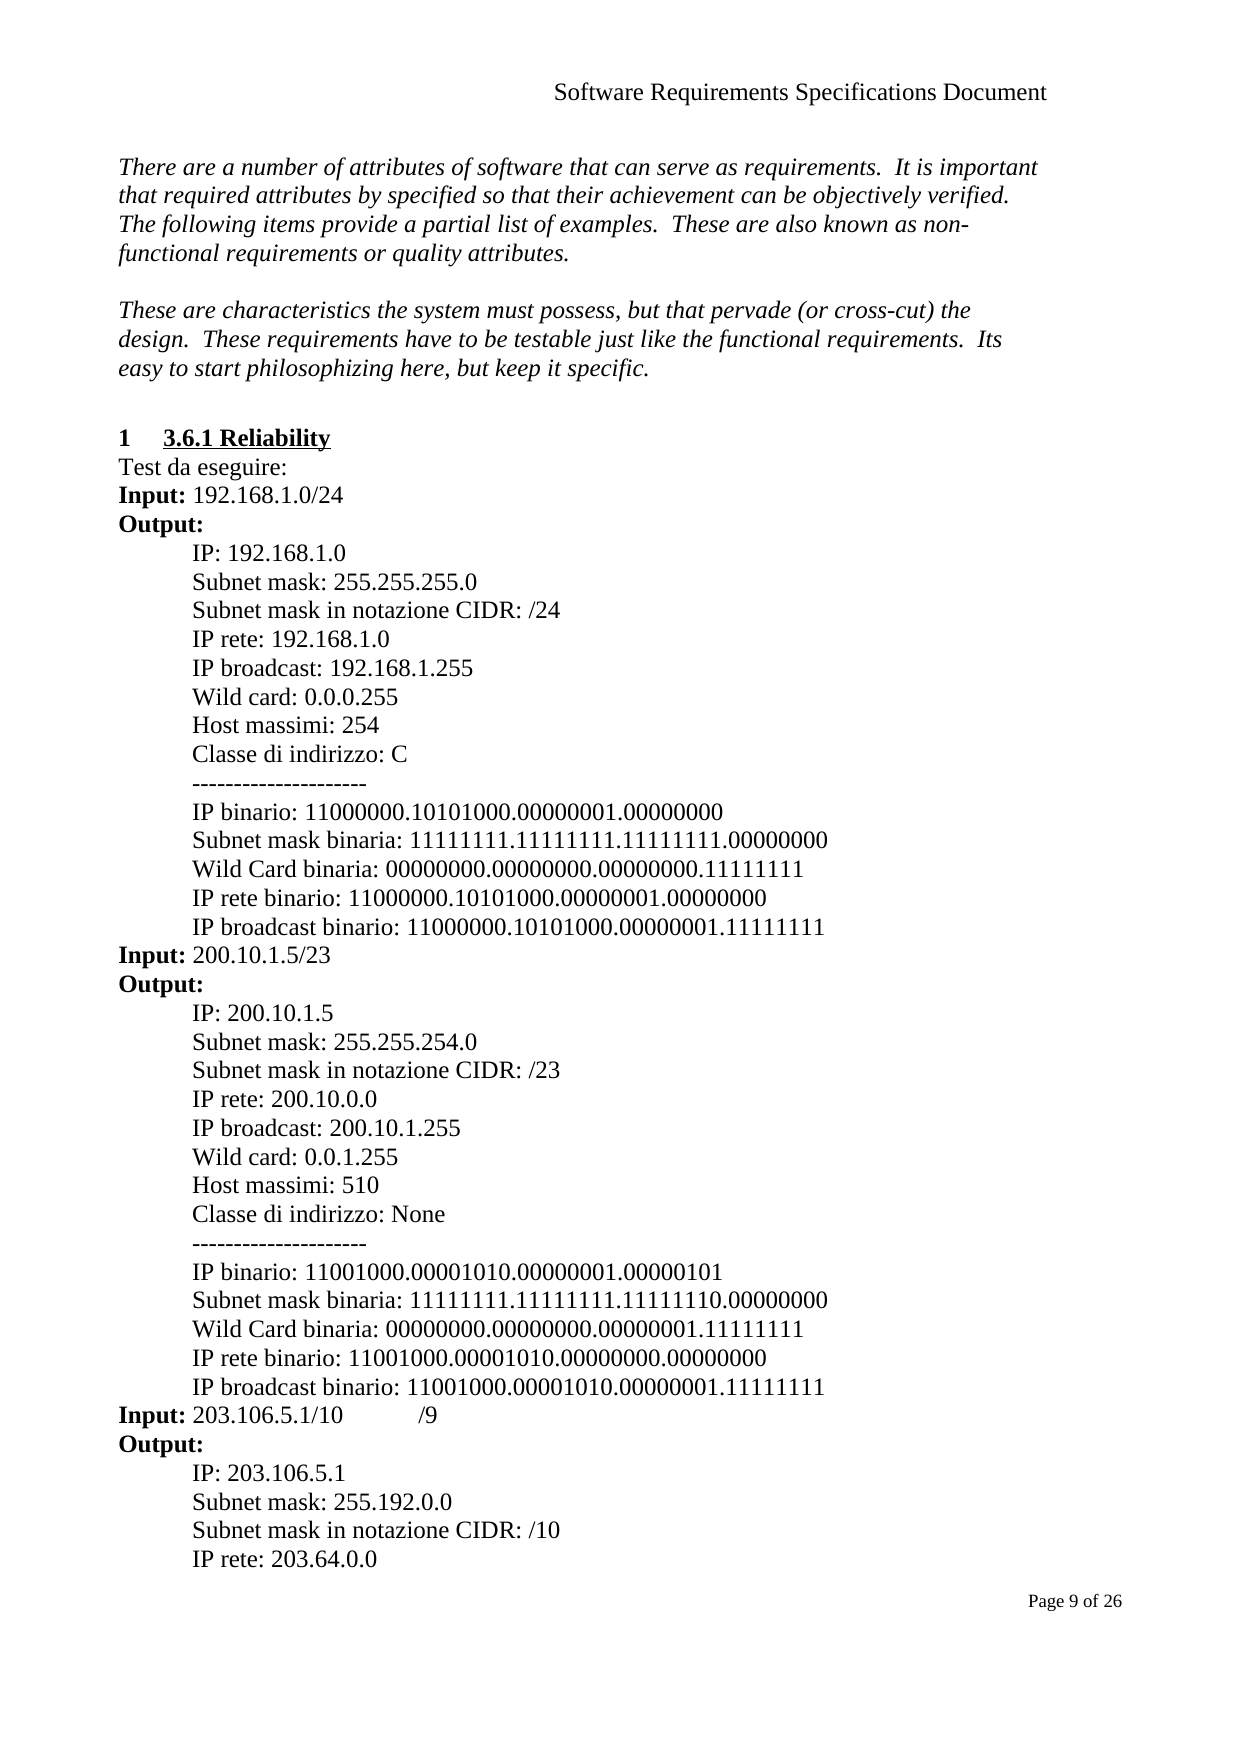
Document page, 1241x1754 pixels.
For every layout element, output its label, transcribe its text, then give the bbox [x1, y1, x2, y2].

text Input: 203.106.5.1/10 /9 Output: [118, 1401, 1122, 1458]
text IP broadcast binario: 11000000.10101000.00000001.11111111 [192, 912, 1122, 941]
text Classe di indirizzo: C [192, 739, 1122, 768]
text IP binario: 11001000.00001010.00000001.00000101 [192, 1257, 1122, 1286]
text Subnet mask: 255.192.0.0 [192, 1487, 1122, 1516]
text IP rete: 203.64.0.0 [192, 1544, 1122, 1573]
text These are characteristics the system must possess, but that pervade (or cross-cut) the design. These requirements have to be testable just like the functional requirements. Its easy to start philosophizing here, but keep it specific. [118, 296, 1047, 382]
text Wild card: 0.0.1.255 [192, 1142, 1122, 1171]
text Input: 192.168.1.0/24 Output: [118, 481, 1122, 538]
text IP rete binario: 11000000.10101000.00000001.00000000 [192, 883, 1122, 912]
text IP rete binario: 11001000.00001010.00000000.00000000 [192, 1343, 1122, 1372]
text Subnet mask binaria: 11111111.11111111.11111111.00000000 [192, 826, 1122, 854]
text IP: 200.10.1.5 [192, 998, 1122, 1027]
text Subnet mask binaria: 11111111.11111111.11111110.00000000 [192, 1286, 1122, 1314]
text Input: 200.10.1.5/23 Output: [118, 941, 1122, 998]
text Subnet mask: 255.255.254.0 [192, 1027, 1122, 1056]
text Subnet mask: 255.255.255.0 [192, 567, 1122, 596]
text Test da eseguire: [118, 452, 1047, 481]
text Host massimi: 510 [192, 1171, 1122, 1199]
text IP broadcast: 200.10.1.255 [192, 1113, 1122, 1142]
text IP rete: 192.168.1.0 [192, 624, 1122, 653]
text --------------------- [192, 768, 1122, 797]
text There are a number of attributes of software that can serve as requirements. It is important that required attributes by specified so that their achievement can be objectively verified. The following items provide a partial list of examples. These are also known as non-functional requirements or quality attributes. [118, 152, 1047, 267]
text Host massimi: 254 [192, 711, 1122, 739]
text IP binario: 11000000.10101000.00000001.00000000 [192, 797, 1122, 826]
text IP: 192.168.1.0 [192, 538, 1122, 567]
text Wild Card binaria: 00000000.00000000.00000000.11111111 [192, 854, 1122, 883]
text Subnet mask in notazione CIDR: /24 [192, 596, 1122, 624]
text IP: 203.106.5.1 [192, 1458, 1122, 1487]
text Wild Card binaria: 00000000.00000000.00000001.11111111 [192, 1314, 1122, 1343]
list 3.6.1 Reliability [118, 423, 1122, 452]
text Subnet mask in notazione CIDR: /10 [192, 1516, 1122, 1544]
text IP rete: 200.10.0.0 [192, 1084, 1122, 1113]
text IP broadcast binario: 11001000.00001010.00000001.11111111 [192, 1372, 1122, 1401]
text --------------------- [192, 1228, 1122, 1257]
text Subnet mask in notazione CIDR: /23 [192, 1056, 1122, 1084]
text Wild card: 0.0.0.255 [192, 682, 1122, 711]
text IP broadcast: 192.168.1.255 [192, 653, 1122, 682]
text Classe di indirizzo: None [192, 1199, 1122, 1228]
